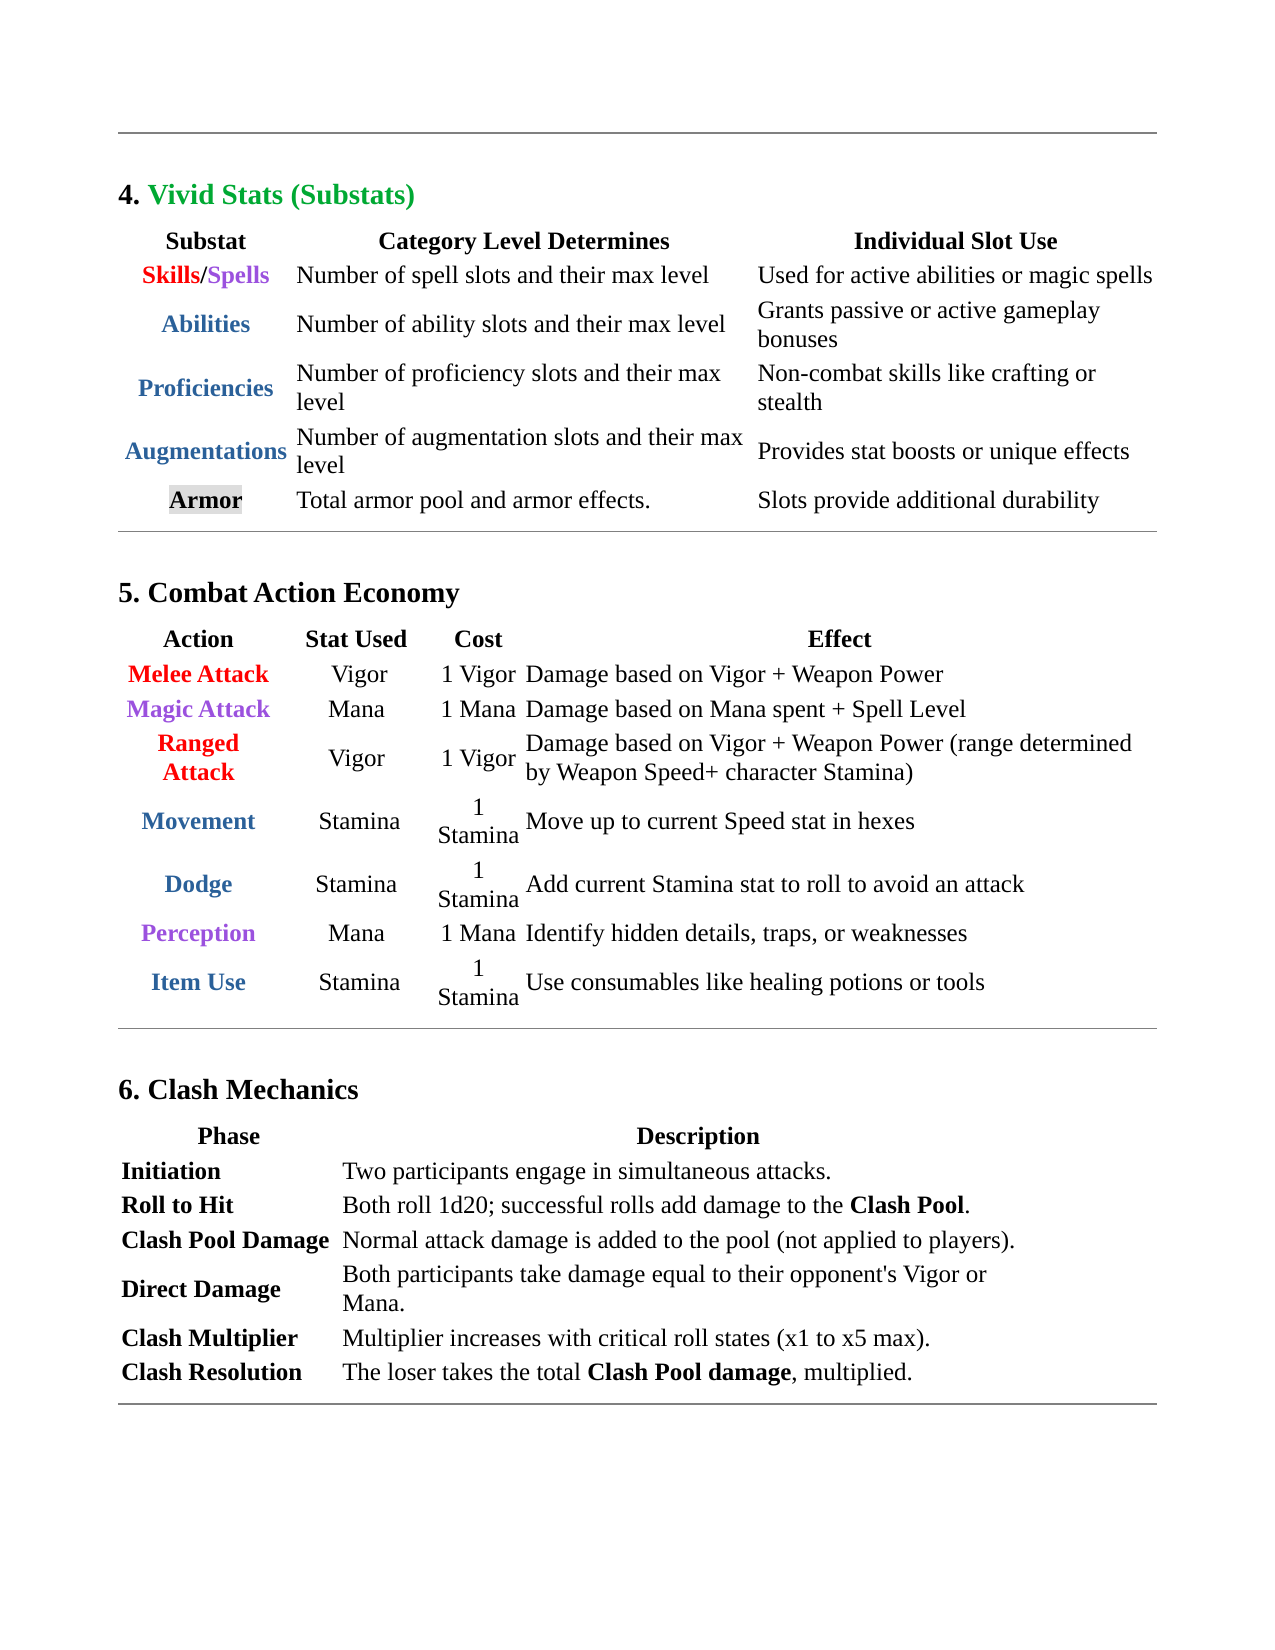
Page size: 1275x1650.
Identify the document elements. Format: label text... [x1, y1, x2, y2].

table_cell Mana [278, 915, 434, 950]
table_header Stat Used [278, 622, 434, 656]
table_cell Damage based on Mana spent + Spell Level [523, 691, 1157, 725]
table_cell Melee Attack [118, 656, 278, 691]
table_header Cost [434, 622, 522, 656]
table_cell Proficiencies [118, 356, 293, 419]
table_cell Both participants take damage equal to their opponent's Vigor or Mana. [339, 1257, 1057, 1320]
table_header Phase [118, 1118, 339, 1153]
table_cell Provides stat boosts or unique effects [754, 419, 1157, 482]
table_cell Direct Damage [118, 1257, 339, 1320]
table_cell Perception [118, 915, 278, 950]
table_cell Initiation [118, 1153, 339, 1187]
table_header Category Level Determines [293, 223, 754, 258]
table_cell Normal attack damage is added to the pool (not applied to players). [339, 1222, 1057, 1257]
table_cell Magic Attack [118, 691, 278, 725]
subtitle 5. Combat Action Economy [118, 576, 1157, 609]
table_cell The loser takes the total Clash Pool damage, multiplied. [339, 1355, 1057, 1389]
table_cell Clash Multiplier [118, 1320, 339, 1354]
table_cell Slots provide additional durability [754, 482, 1157, 517]
table_cell 1 Stamina [434, 852, 522, 915]
table_cell Used for active abilities or magic spells [754, 258, 1157, 292]
table_header Effect [523, 622, 1157, 656]
table_cell Abilities [118, 292, 293, 356]
table_cell Non-combat skills like crafting or stealth [754, 356, 1157, 419]
table_cell Total armor pool and armor effects. [293, 482, 754, 517]
table_cell Two participants engage in simultaneous attacks. [339, 1153, 1057, 1187]
table_cell Add current Stamina stat to roll to avoid an attack [523, 852, 1157, 915]
table_cell Damage based on Vigor + Weapon Power (range determined by Weapon Speed+ character Stamina) [523, 725, 1157, 789]
table_header Substat [118, 223, 293, 258]
subtitle 4. Vivid Stats (Substats) [118, 177, 1157, 211]
table_header Description [339, 1118, 1057, 1153]
table_cell Augmentations [118, 419, 293, 482]
table_cell Use consumables like healing potions or tools [523, 950, 1157, 1013]
table_cell Multiplier increases with critical roll states (x1 to x5 max). [339, 1320, 1057, 1354]
table_cell 1 Vigor [434, 656, 522, 691]
table_cell Move up to current Speed stat in hexes [523, 789, 1157, 852]
subtitle 6. Clash Mechanics [118, 1072, 1157, 1106]
table_cell Grants passive or active gameplay bonuses [754, 292, 1157, 356]
table_cell Stamina [278, 950, 434, 1013]
table_header Individual Slot Use [754, 223, 1157, 258]
table_cell Mana [278, 691, 434, 725]
table_cell Movement [118, 789, 278, 852]
table_cell Roll to Hit [118, 1188, 339, 1222]
table_cell Both roll 1d20; successful rolls add damage to the Clash Pool. [339, 1188, 1057, 1222]
table_cell Stamina [278, 789, 434, 852]
table_cell Clash Resolution [118, 1355, 339, 1389]
table_cell Vigor [278, 725, 434, 789]
table_cell Damage based on Vigor + Weapon Power [523, 656, 1157, 691]
table_cell 1 Mana [434, 915, 522, 950]
table_cell Number of augmentation slots and their max level [293, 419, 754, 482]
table_cell Ranged Attack [118, 725, 278, 789]
table_cell Identify hidden details, traps, or weaknesses [523, 915, 1157, 950]
table_cell Number of spell slots and their max level [293, 258, 754, 292]
table_cell Item Use [118, 950, 278, 1013]
table_cell Clash Pool Damage [118, 1222, 339, 1257]
table_cell Vigor [278, 656, 434, 691]
table_cell 1 Mana [434, 691, 522, 725]
table_cell 1 Stamina [434, 789, 522, 852]
table_cell 1 Stamina [434, 950, 522, 1013]
table_cell Stamina [278, 852, 434, 915]
table_cell 1 Vigor [434, 725, 522, 789]
table_cell Armor [118, 482, 293, 517]
table_cell Dodge [118, 852, 278, 915]
table_cell Number of ability slots and their max level [293, 292, 754, 356]
table_cell Number of proficiency slots and their max level [293, 356, 754, 419]
table_cell Skills/Spells [118, 258, 293, 292]
table_header Action [118, 622, 278, 656]
